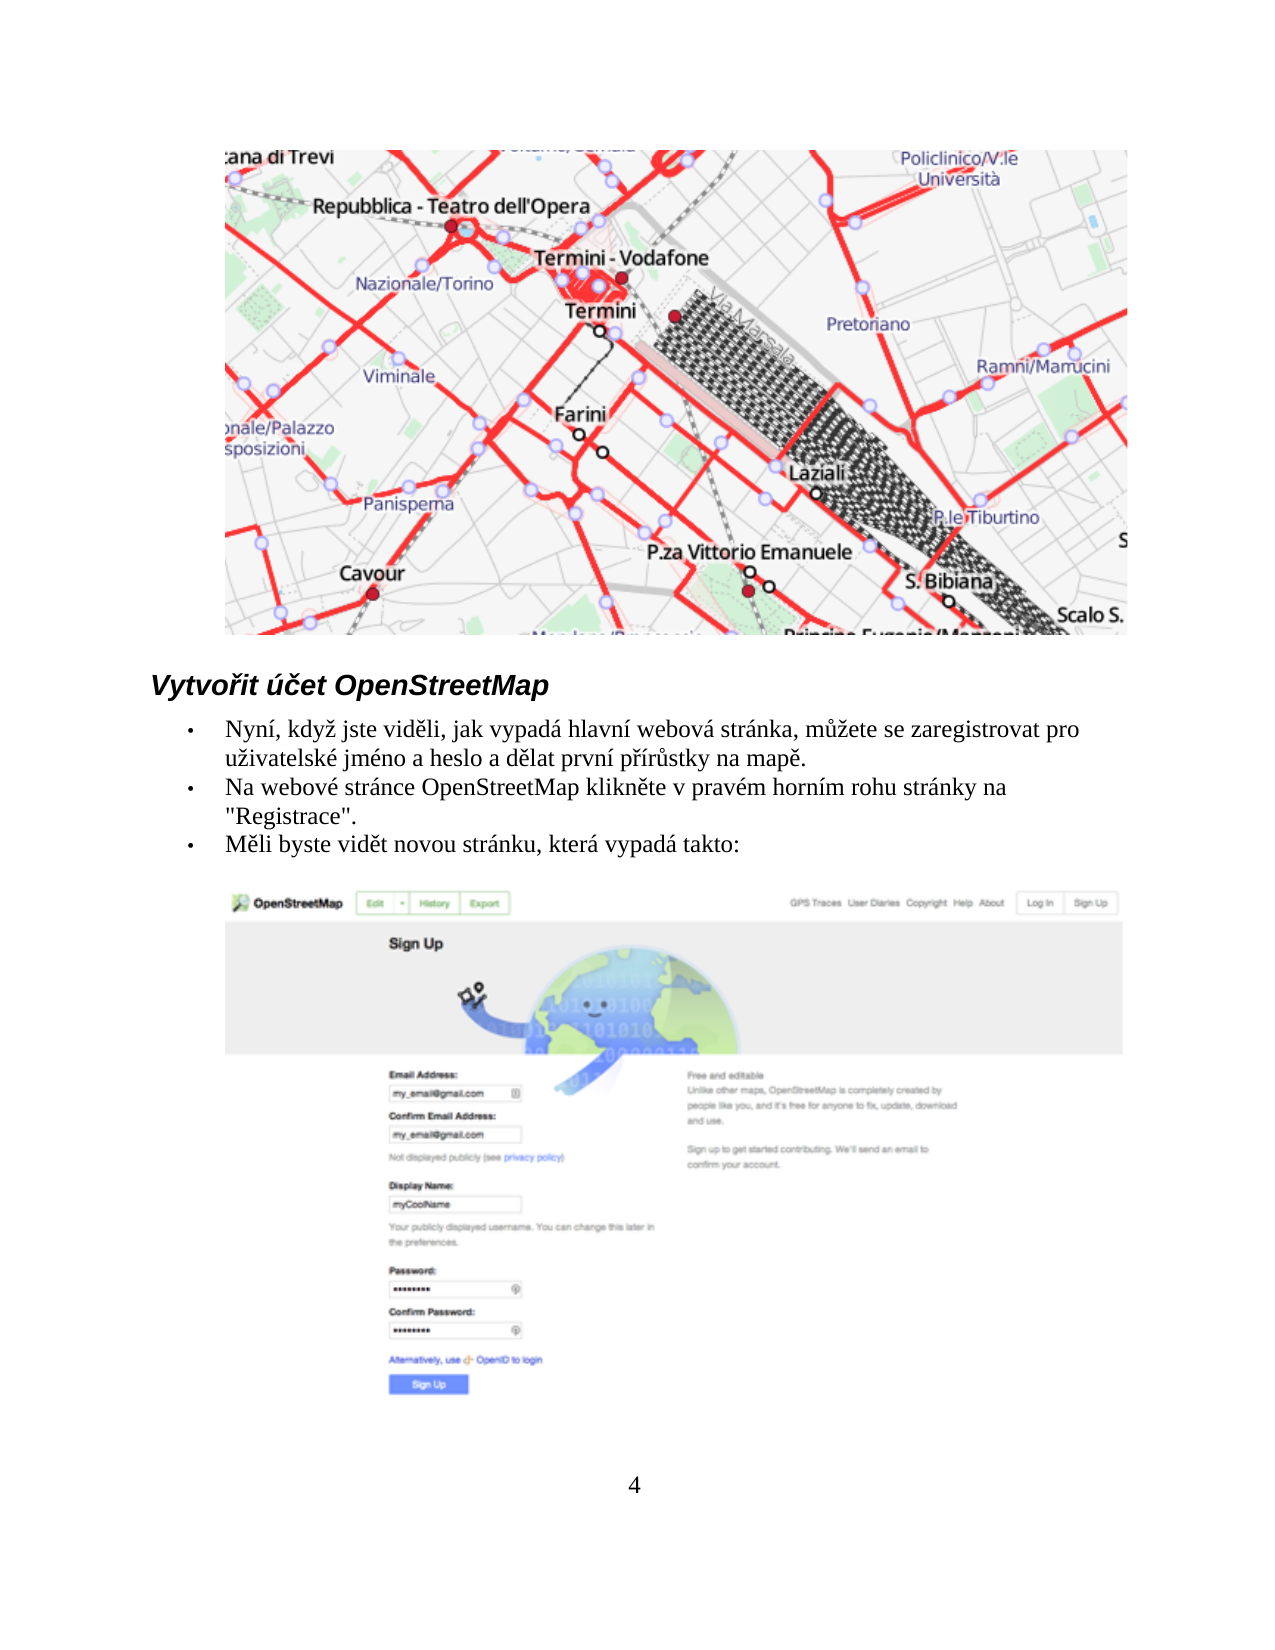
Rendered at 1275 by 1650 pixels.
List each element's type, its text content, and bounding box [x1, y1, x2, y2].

picture [225, 887, 1123, 1416]
list Na webové stránce OpenStreetMap klikněte v pravém horním rohu stránky na "Registrace". [187, 772, 1125, 829]
list Měli byste vidět novou stránku, která vypadá takto: [187, 829, 1125, 887]
picture [225, 150, 1128, 635]
list Nyní, když jste viděli, jak vypadá hlavní webová stránka, můžete se zaregistrovat pro uživatelské jméno a heslo a dělat první přírůstky na mapě. [187, 714, 1125, 772]
subtitle Vytvořit účet OpenStreetMap [150, 668, 1125, 702]
